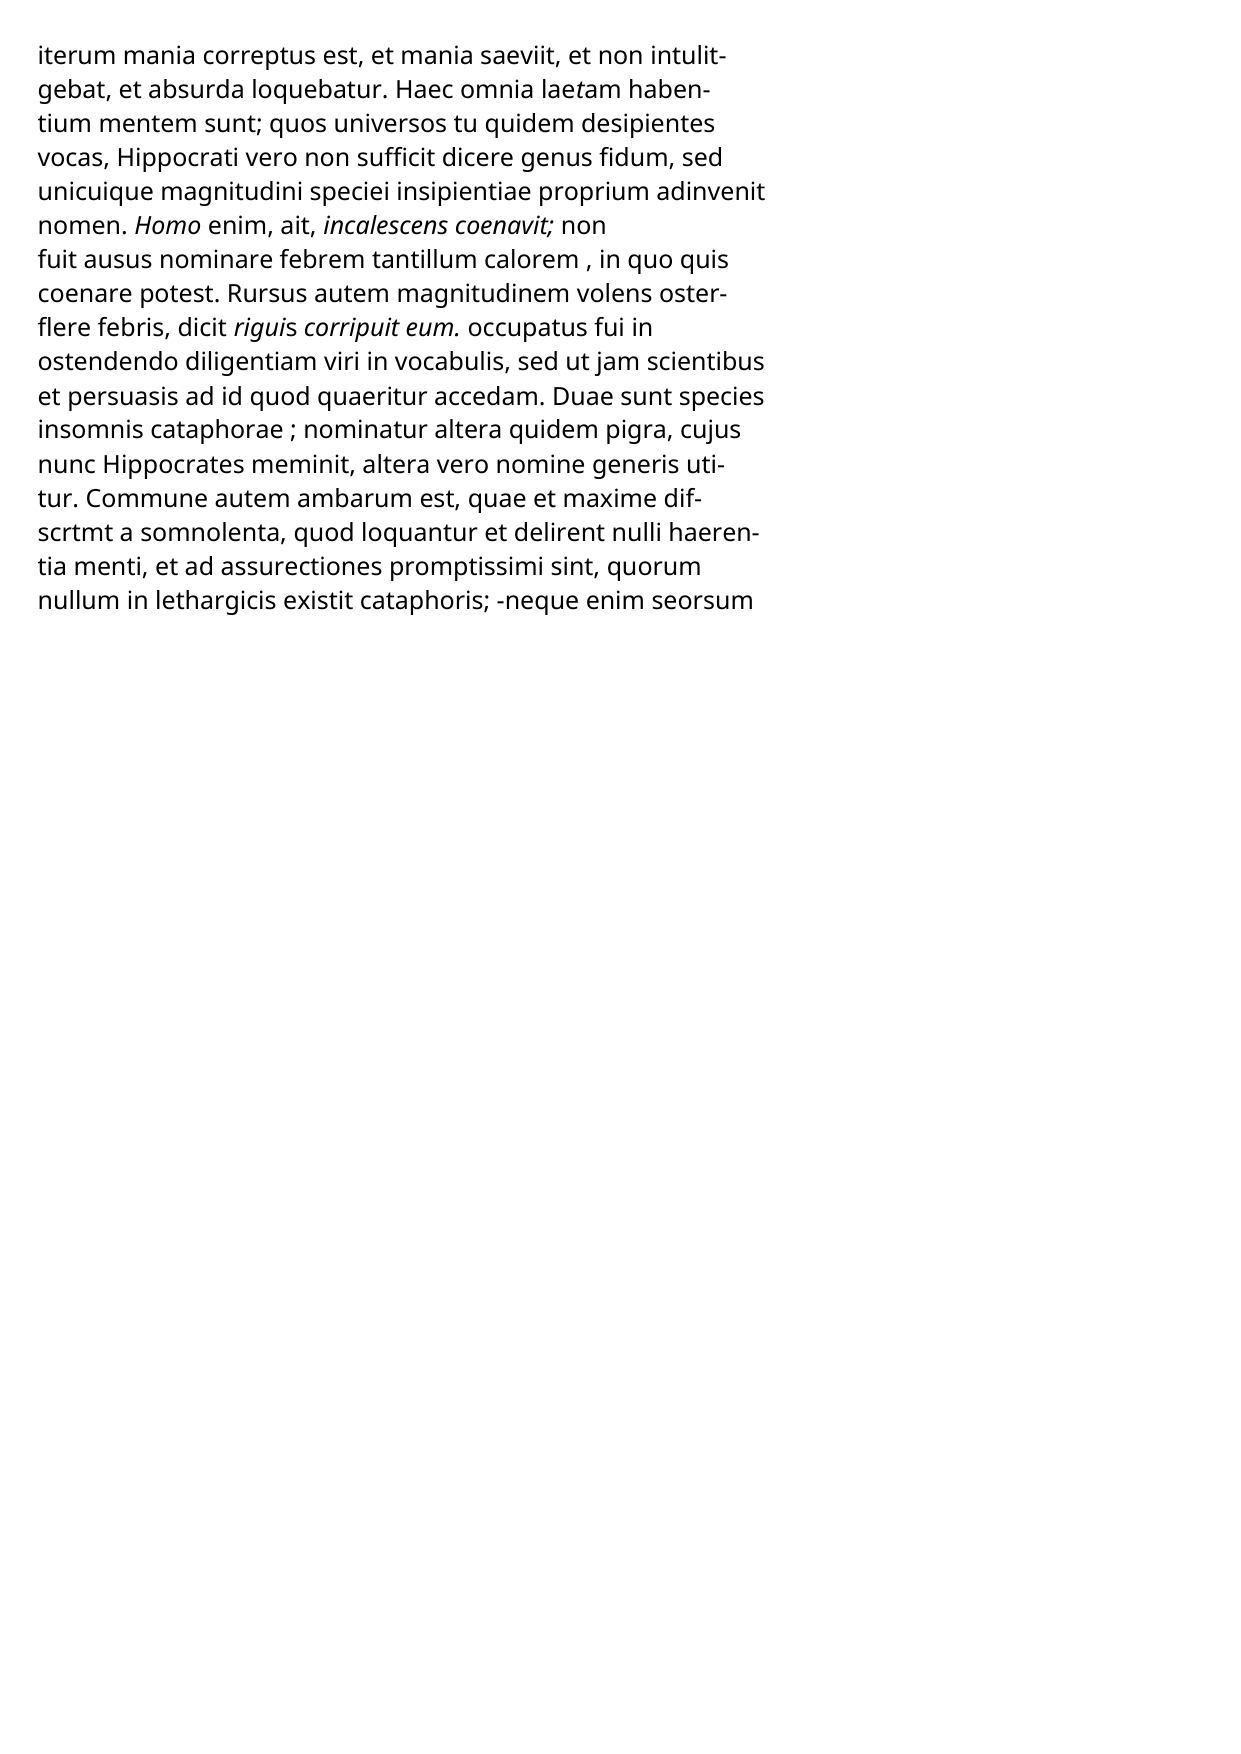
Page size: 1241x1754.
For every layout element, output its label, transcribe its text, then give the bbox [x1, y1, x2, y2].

text iterum mania correptus est, et mania saeviit, et non intulit- gebat, et absurda loquebatur. Haec omnia laetam haben- tium mentem sunt; quos universos tu quidem desipientes vocas, Hippocrati vero non sufficit dicere genus fidum, sed unicuique magnitudini speciei insipientiae proprium adinvenit nomen. Homo enim, ait, incalescens coenavit; non fuit ausus nominare febrem tantillum calorem , in quo quis coenare potest. Rursus autem magnitudinem volens oster- flere febris, dicit riguis corripuit eum. occupatus fui in ostendendo diligentiam viri in vocabulis, sed ut jam scientibus et persuasis ad id quod quaeritur accedam. Duae sunt species insomnis cataphorae ; nominatur altera quidem pigra, cujus nunc Hippocrates meminit, altera vero nomine generis uti- tur. Commune autem ambarum est, quae et maxime dif- scrtmt a somnolenta, quod loquantur et delirent nulli haeren- tia menti, et ad assurectiones promptissimi sint, quorum nullum in lethargicis existit cataphoris; -neque enim seorsum [37, 37, 1203, 617]
